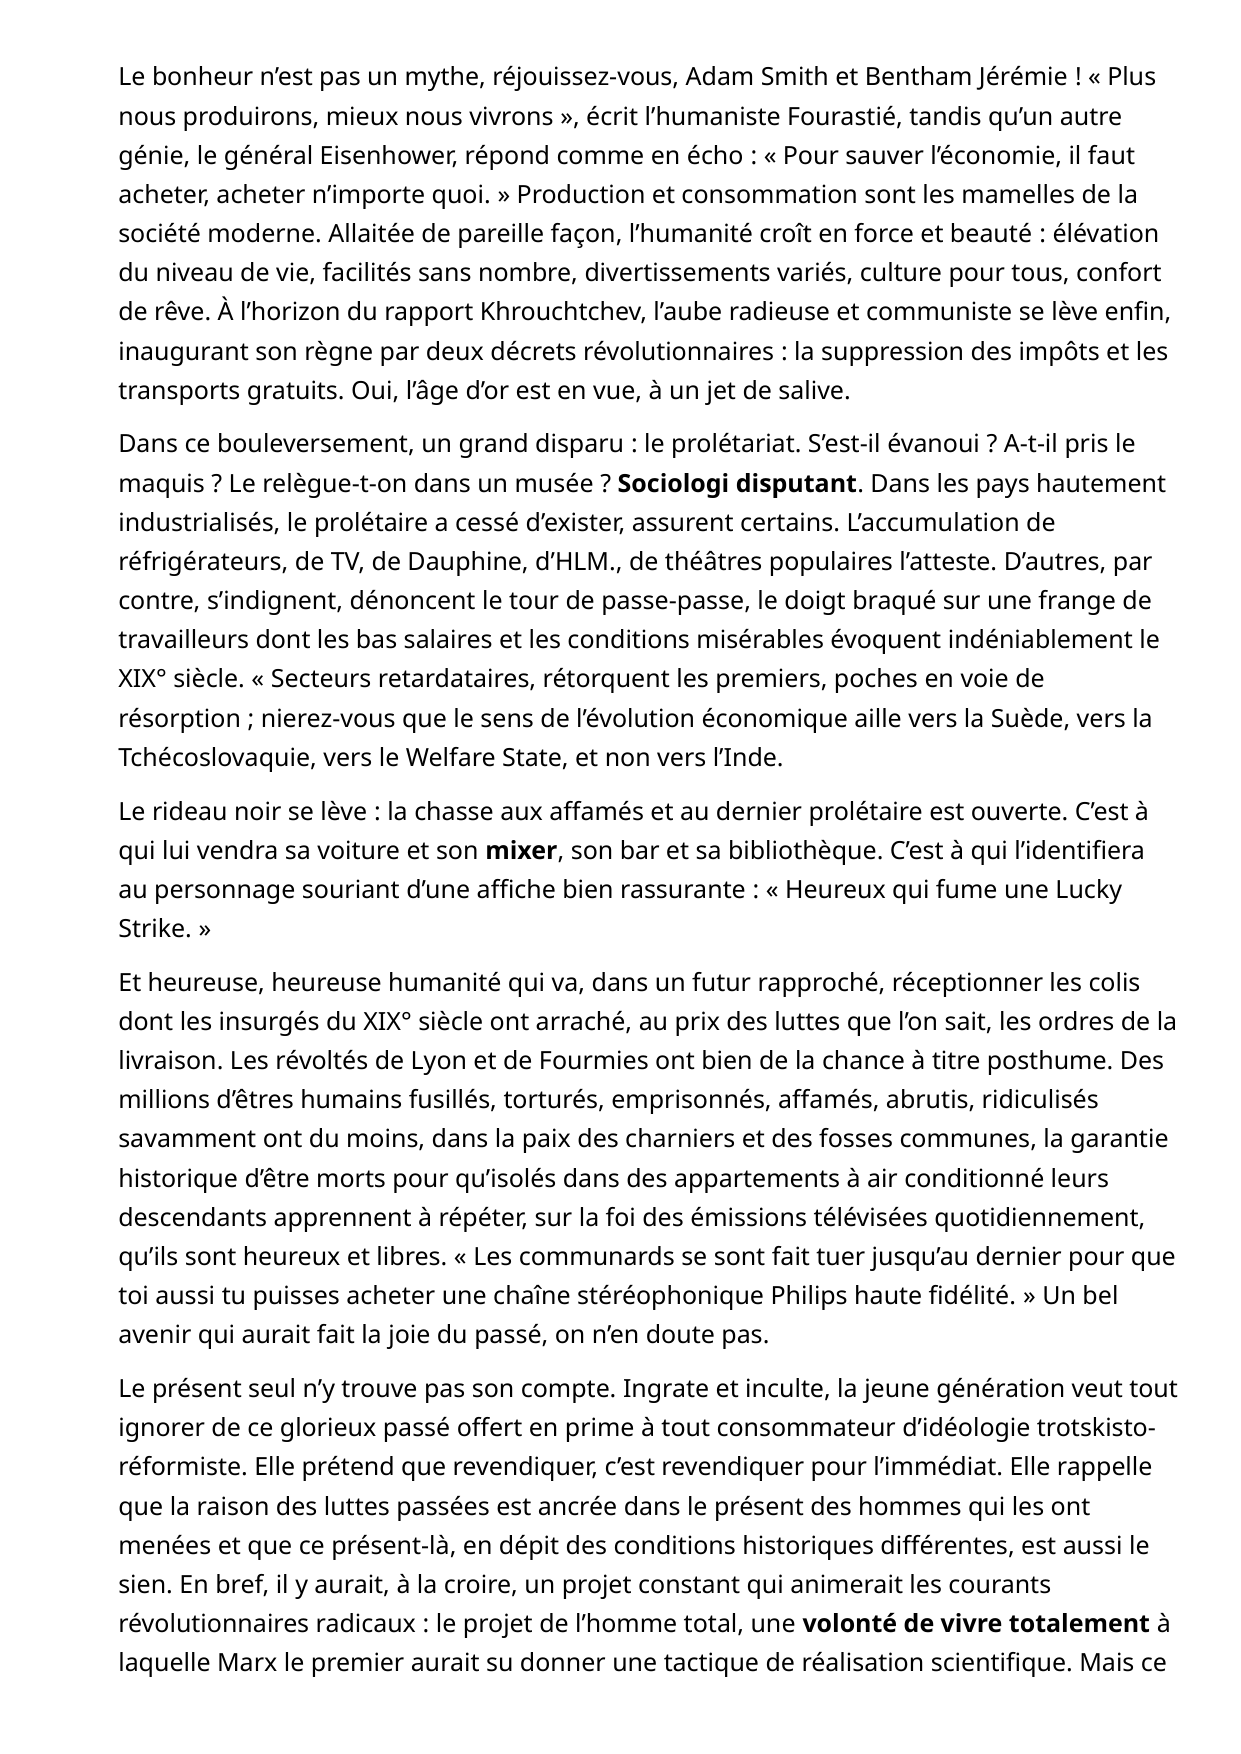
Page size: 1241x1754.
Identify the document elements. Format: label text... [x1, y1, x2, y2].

text Dans ce bouleversement, un grand disparu : le prolétariat. S’est-il évanoui ? A-t-il pris le maquis ? Le relègue-t-on dans un musée ? Sociologi disputant. Dans les pays hautement industrialisés, le prolétaire a cessé d’exister, assurent certains. L’accumulation de réfrigérateurs, de TV, de Dauphine, d’HLM., de théâtres populaires l’atteste. D’autres, par contre, s’indignent, dénoncent le tour de passe-passe, le doigt braqué sur une frange de travailleurs dont les bas salaires et les conditions misérables évoquent indéniablement le XIX° siècle. « Secteurs retardataires, rétorquent les premiers, poches en voie de résorption ; nierez-vous que le sens de l’évolution économique aille vers la Suède, vers la Tchécoslovaquie, vers le Welfare State, et non vers l’Inde. [118, 426, 1181, 773]
text Le rideau noir se lève : la chasse aux affamés et au dernier prolétaire est ouverte. C’est à qui lui vendra sa voiture et son mixer, son bar et sa bibliothèque. C’est à qui l’identifiera au personnage souriant d’une affiche bien rassurante : « Heureux qui fume une Lucky Strike. » [118, 793, 1181, 945]
text Le présent seul n’y trouve pas son compte. Ingrate et inculte, la jeune génération veut tout ignorer de ce glorieux passé offert en prime à tout consommateur d’idéologie trotskisto-réformiste. Elle prétend que revendiquer, c’est revendiquer pour l’immédiat. Elle rappelle que la raison des luttes passées est ancrée dans le présent des hommes qui les ont menées et que ce présent-là, en dépit des conditions historiques différentes, est aussi le sien. En bref, il y aurait, à la croire, un projet constant qui animerait les courants révolutionnaires radicaux : le projet de l’homme total, une volonté de vivre totalement à laquelle Marx le premier aurait su donner une tactique de réalisation scientifique. Mais ce [118, 1371, 1181, 1679]
text Le bonheur n’est pas un mythe, réjouissez-vous, Adam Smith et Bentham Jérémie ! « Plus nous produirons, mieux nous vivrons », écrit l’humaniste Fourastié, tandis qu’un autre génie, le général Eisenhower, répond comme en écho : « Pour sauver l’économie, il faut acheter, acheter n’importe quoi. » Production et consommation sont les mamelles de la société moderne. Allaitée de pareille façon, l’humanité croît en force et beauté : élévation du niveau de vie, facilités sans nombre, divertissements variés, culture pour tous, confort de rêve. À l’horizon du rapport Khrouchtchev, l’aube radieuse et communiste se lève enfin, inaugurant son règne par deux décrets révolutionnaires : la suppression des impôts et les transports gratuits. Oui, l’âge d’or est en vue, à un jet de salive. [118, 59, 1181, 406]
text Et heureuse, heureuse humanité qui va, dans un futur rapproché, réceptionner les colis dont les insurgés du XIX° siècle ont arraché, au prix des luttes que l’on sait, les ordres de la livraison. Les révoltés de Lyon et de Fourmies ont bien de la chance à titre posthume. Des millions d’êtres humains fusillés, torturés, emprisonnés, affamés, abrutis, ridiculisés savamment ont du moins, dans la paix des charniers et des fosses communes, la garantie historique d’être morts pour qu’isolés dans des appartements à air conditionné leurs descendants apprennent à répéter, sur la foi des émissions télévisées quotidiennement, qu’ils sont heureux et libres. « Les communards se sont fait tuer jusqu’au dernier pour que toi aussi tu puisses acheter une chaîne stéréophonique Philips haute fidélité. » Un bel avenir qui aurait fait la joie du passé, on n’en doute pas. [118, 964, 1181, 1351]
